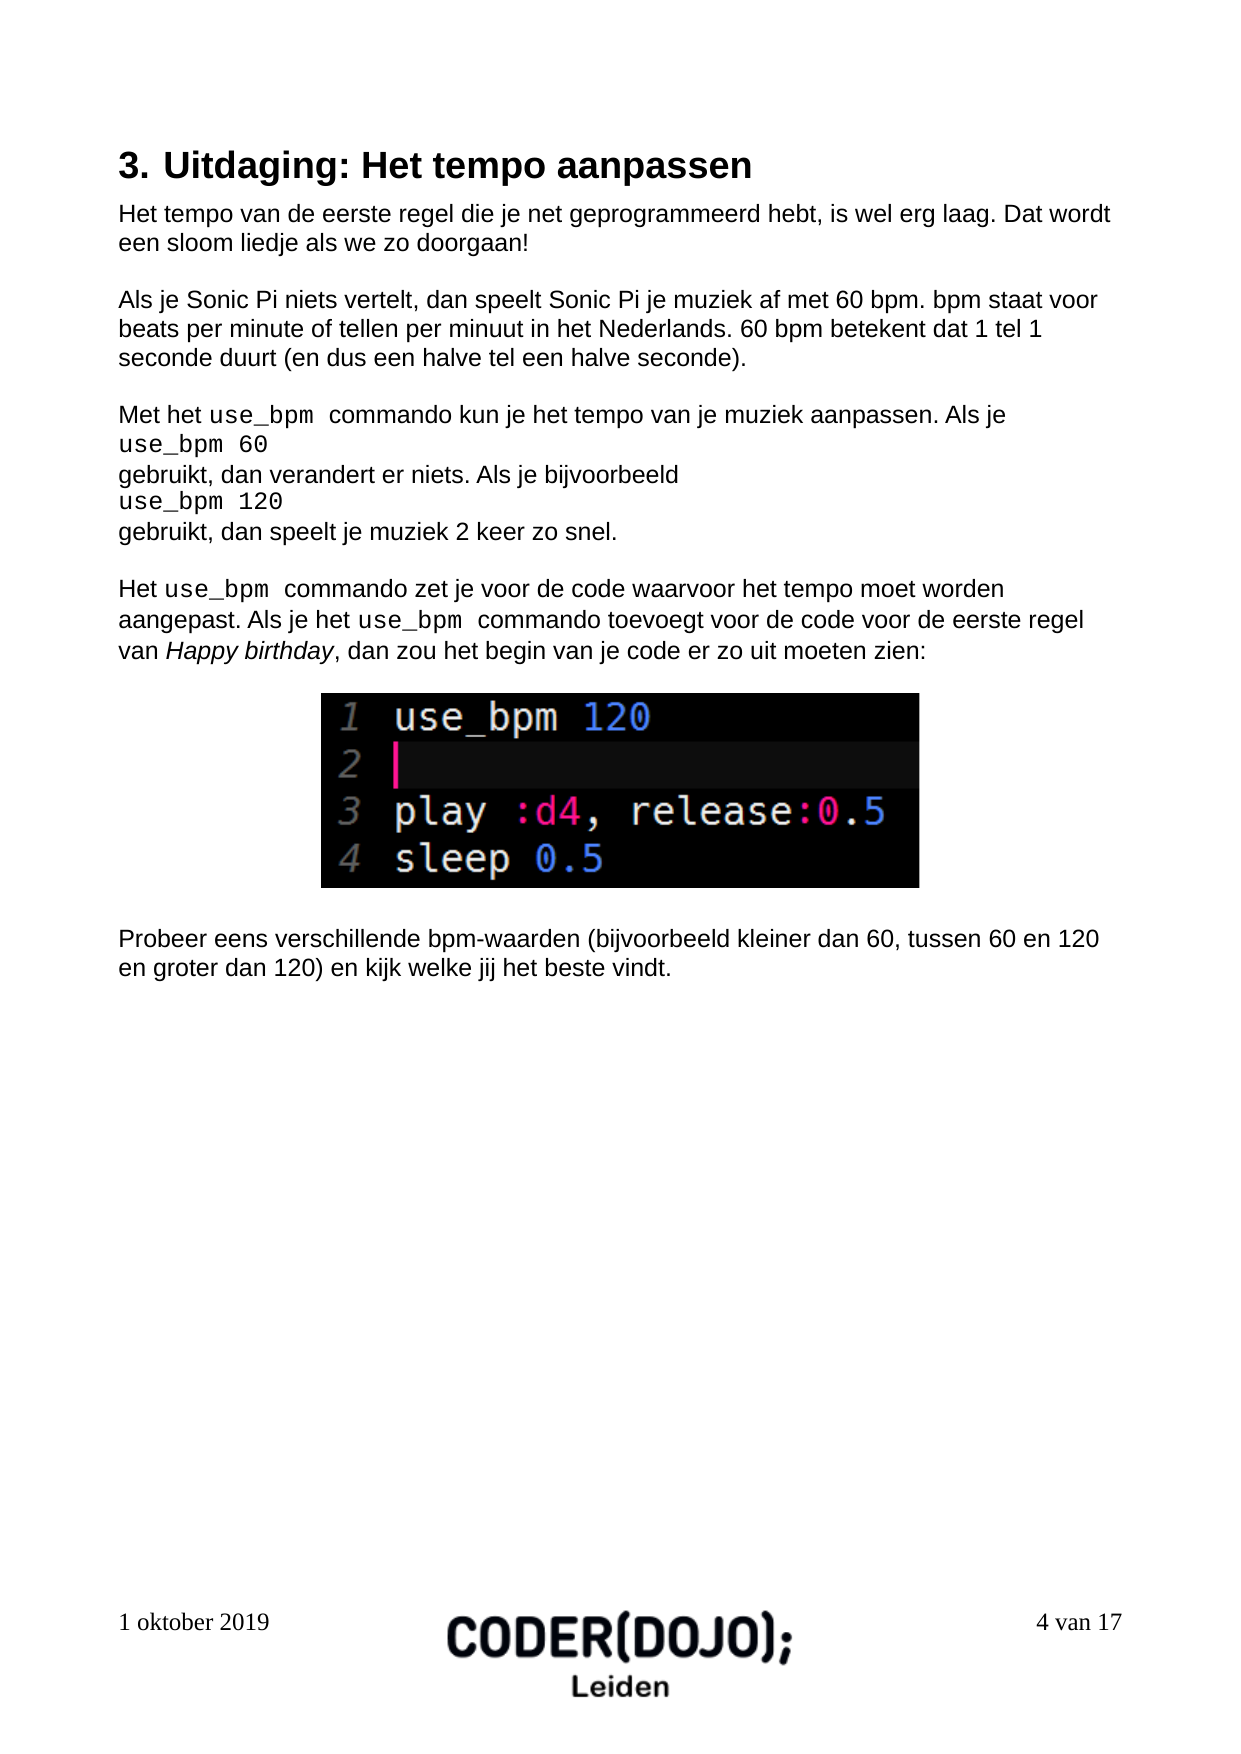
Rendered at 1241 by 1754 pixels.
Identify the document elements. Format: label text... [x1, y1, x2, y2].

subtitle 3. Uitdaging: Het tempo aanpassen [118, 143, 1122, 187]
text use_bpm 120 [118, 488, 1122, 517]
picture [445, 1608, 795, 1700]
text Als je Sonic Pi niets vertelt, dan speelt Sonic Pi je muziek af met 60 bpm. bpm staat voor beats per minute of tellen per minuut in het Nederlands. 60 bpm betekent dat 1 tel 1 seconde duurt (en dus een halve tel een halve seconde). [118, 286, 1122, 372]
text Het use_bpm commando zet je voor de code waarvoor het tempo moet worden aangepast. Als je het use_bpm commando toevoegt voor de code voor de eerste regel van Happy birthday, dan zou het begin van je code er zo uit moeten zien: [118, 574, 1122, 665]
text gebruikt, dan verandert er niets. Als je bijvoorbeeld [118, 460, 1122, 488]
text gebruikt, dan speelt je muziek 2 keer zo snel. [118, 517, 1122, 546]
picture [321, 693, 920, 888]
text Probeer eens verschillende bpm-waarden (bijvoorbeeld kleiner dan 60, tussen 60 en 120 en groter dan 120) en kijk welke jij het beste vindt. [118, 924, 1122, 981]
text Het tempo van de eerste regel die je net geprogrammeerd hebt, is wel erg laag. Dat wordt een sloom liedje als we zo doorgaan! [118, 199, 1122, 257]
text Met het use_bpm commando kun je het tempo van je muziek aanpassen. Als je [118, 401, 1122, 431]
text use_bpm 60 [118, 431, 1122, 460]
